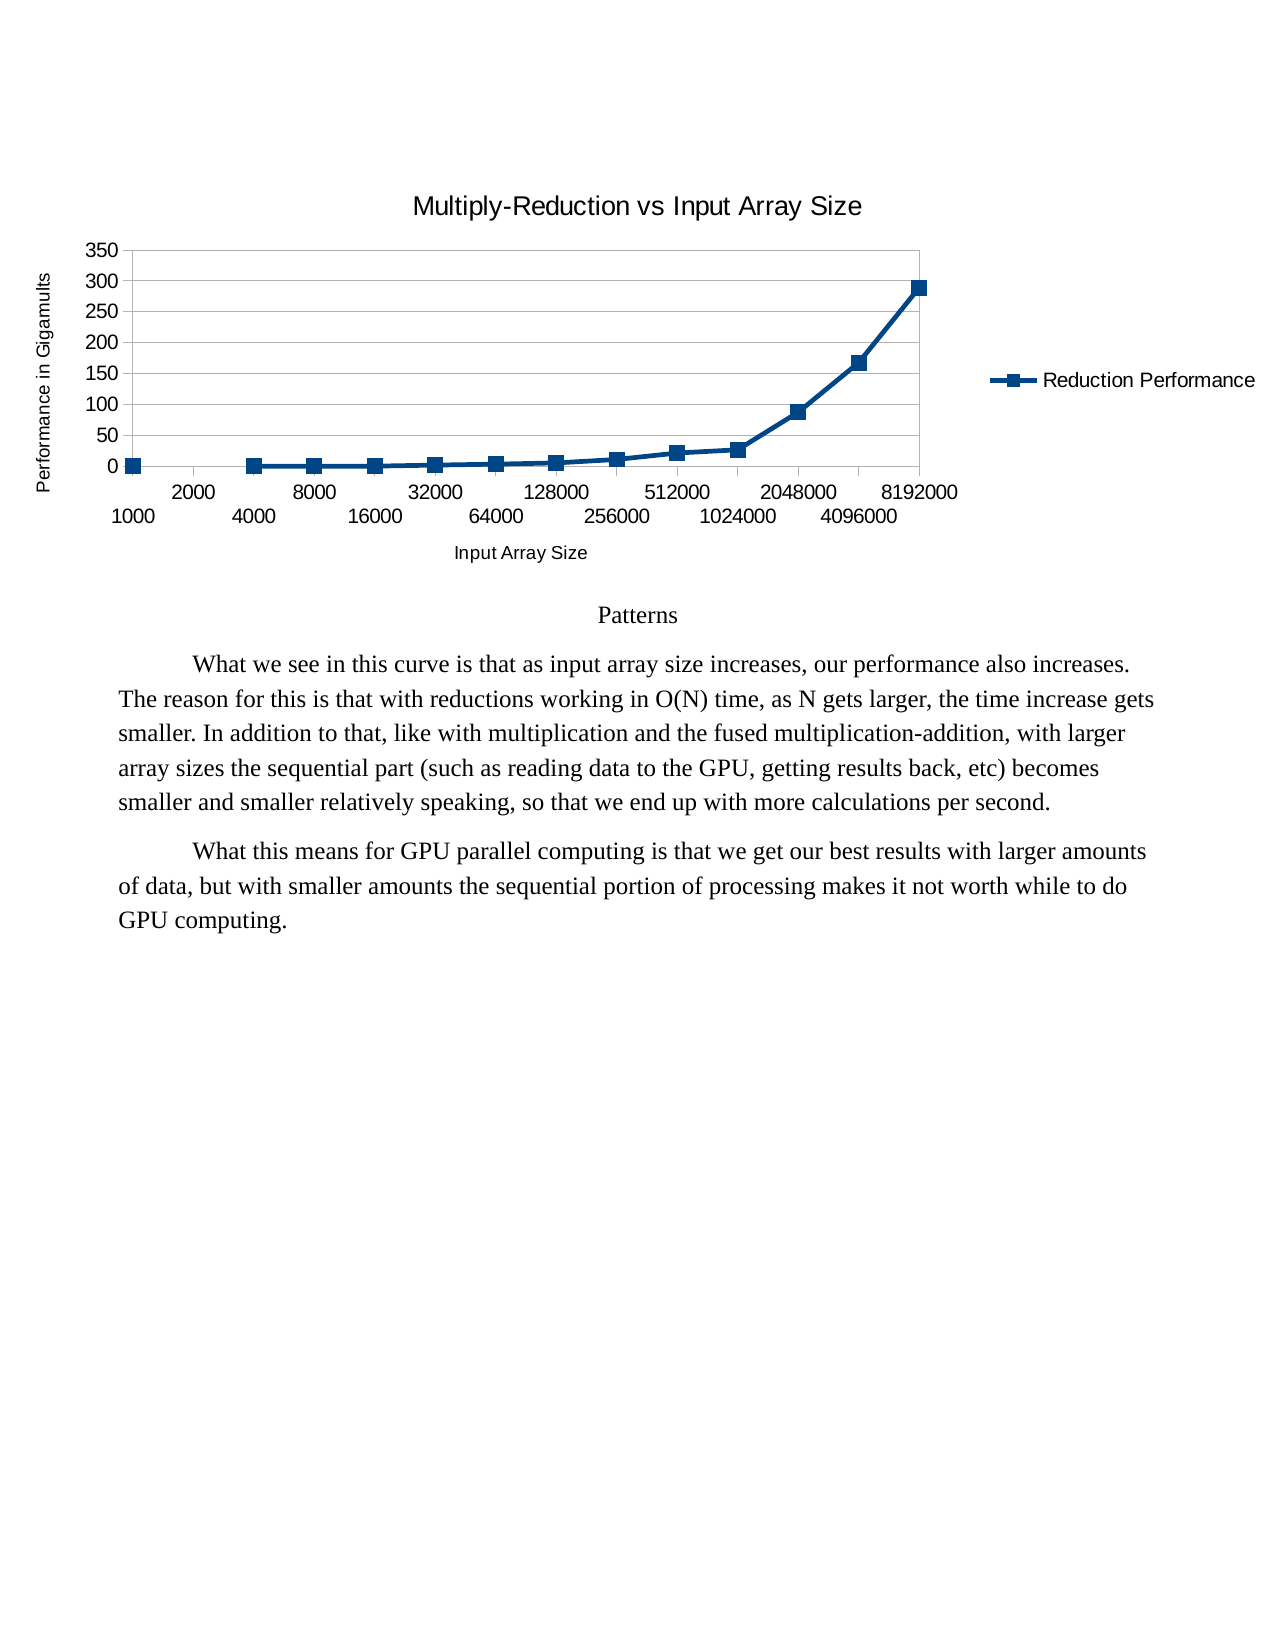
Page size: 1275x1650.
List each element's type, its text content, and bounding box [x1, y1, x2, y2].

text Patterns [118, 595, 1157, 629]
text What this means for GPU parallel computing is that we get our best results with larger amounts of data, but with smaller amounts the sequential portion of processing makes it not worth while to do GPU computing. [118, 836, 1157, 934]
text What we see in this curve is that as input array size increases, our performance also increases. The reason for this is that with reductions working in O(N) time, as N gets larger, the time increase gets smaller. In addition to that, like with multiplication and the fused multiplication-addition, with larger array sizes the sequential part (such as reading data to the GPU, getting results back, etc) becomes smaller and smaller relatively speaking, so that we end up with more calculations per second. [118, 649, 1157, 816]
